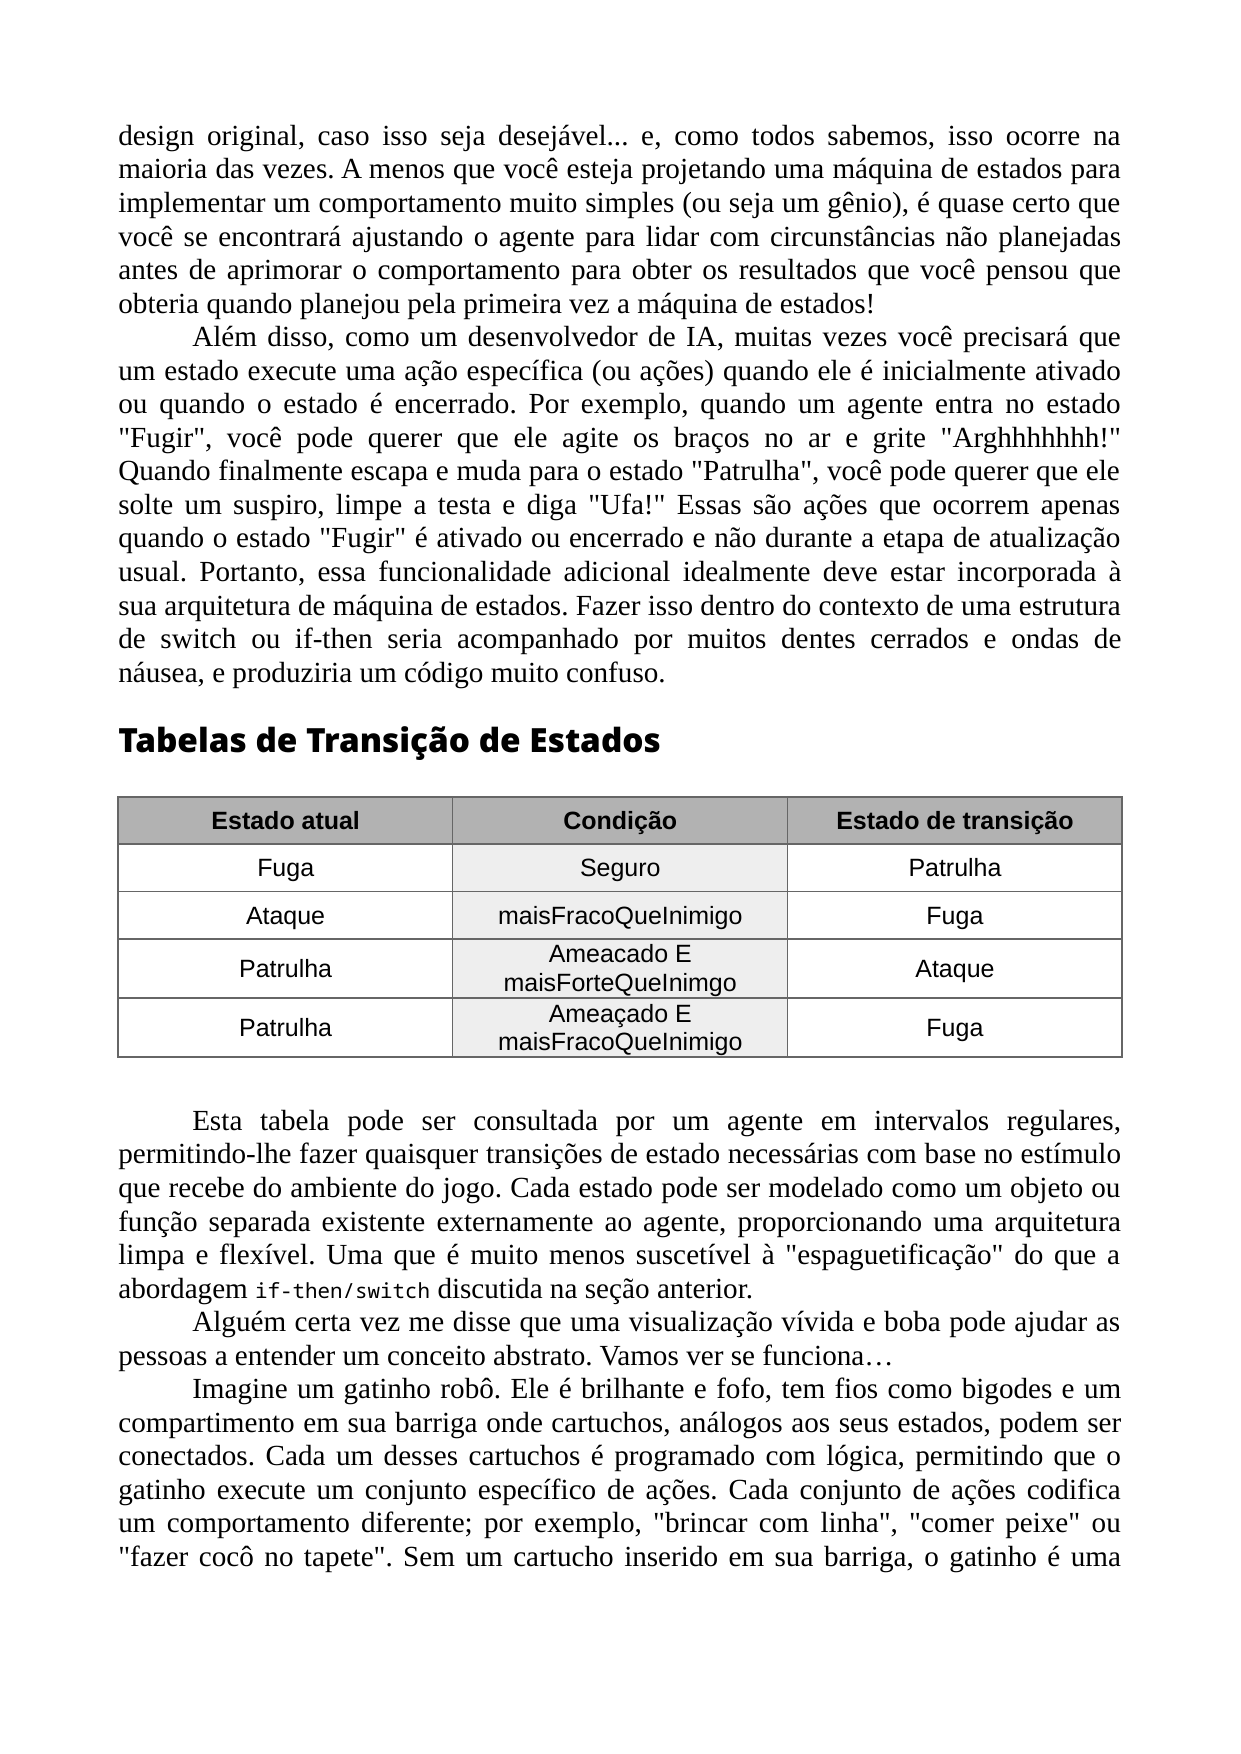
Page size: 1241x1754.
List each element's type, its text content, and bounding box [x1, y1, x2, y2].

table_header Estado de transição [788, 798, 1121, 843]
text Imagine um gatinho robô. Ele é brilhante e fofo, tem fios como bigodes e um compartimento em sua barriga onde cartuchos, análogos aos seus estados, podem ser conectados. Cada um desses cartuchos é programado com lógica, permitindo que o gatinho execute um conjunto específico de ações. Cada conjunto de ações codifica um comportamento diferente; por exemplo, "brincar com linha", "comer peixe" ou "fazer cocô no tapete". Sem um cartucho inserido em sua barriga, o gatinho é uma [118, 1371, 1122, 1573]
text Esta tabela pode ser consultada por um agente em intervalos regulares, permitindo-lhe fazer quaisquer transições de estado necessárias com base no estímulo que recebe do ambiente do jogo. Cada estado pode ser modelado como um objeto ou função separada existente externamente ao agente, proporcionando uma arquitetura limpa e flexível. Uma que é muito menos suscetível à "espaguetificação" do que a abordagem if-then/switch discutida na seção anterior. [118, 1103, 1122, 1304]
table_cell Seguro [453, 845, 787, 891]
table_header Estado atual [119, 798, 452, 843]
table_cell Ataque [788, 940, 1121, 997]
text Tabelas de Transição de Estados [118, 717, 1122, 762]
table_cell Fuga [788, 999, 1121, 1056]
text Alguém certa vez me disse que uma visualização vívida e boba pode ajudar as pessoas a entender um conceito abstrato. Vamos ver se funciona… [118, 1304, 1122, 1371]
table_cell Patrulha [788, 845, 1121, 891]
table_cell Fuga [119, 845, 452, 891]
table_cell maisFracoQueInimigo [453, 892, 787, 938]
table_cell Ameaçado E maisFracoQueInimigo [453, 999, 787, 1056]
table_cell Ataque [119, 892, 452, 938]
table_cell Patrulha [119, 999, 452, 1056]
table_cell Fuga [788, 892, 1121, 938]
text Além disso, como um desenvolvedor de IA, muitas vezes você precisará que um estado execute uma ação específica (ou ações) quando ele é inicialmente ativado ou quando o estado é encerrado. Por exemplo, quando um agente entra no estado "Fugir", você pode querer que ele agite os braços no ar e grite "Arghhhhhhh!" Quando finalmente escapa e muda para o estado "Patrulha", você pode querer que ele solte um suspiro, limpe a testa e diga "Ufa!" Essas são ações que ocorrem apenas quando o estado "Fugir" é ativado ou encerrado e não durante a etapa de atualização usual. Portanto, essa funcionalidade adicional idealmente deve estar incorporada à sua arquitetura de máquina de estados. Fazer isso dentro do contexto de uma estrutura de switch ou if-then seria acompanhado por muitos dentes cerrados e ondas de náusea, e produziria um código muito confuso. [118, 319, 1122, 688]
table_cell Patrulha [119, 940, 452, 997]
table_cell Ameacado E maisForteQueInimgo [453, 940, 787, 997]
text design original, caso isso seja desejável... e, como todos sabemos, isso ocorre na maioria das vezes. A menos que você esteja projetando uma máquina de estados para implementar um comportamento muito simples (ou seja um gênio), é quase certo que você se encontrará ajustando o agente para lidar com circunstâncias não planejadas antes de aprimorar o comportamento para obter os resultados que você pensou que obteria quando planejou pela primeira vez a máquina de estados! [118, 118, 1122, 319]
table_header Condição [453, 798, 787, 843]
